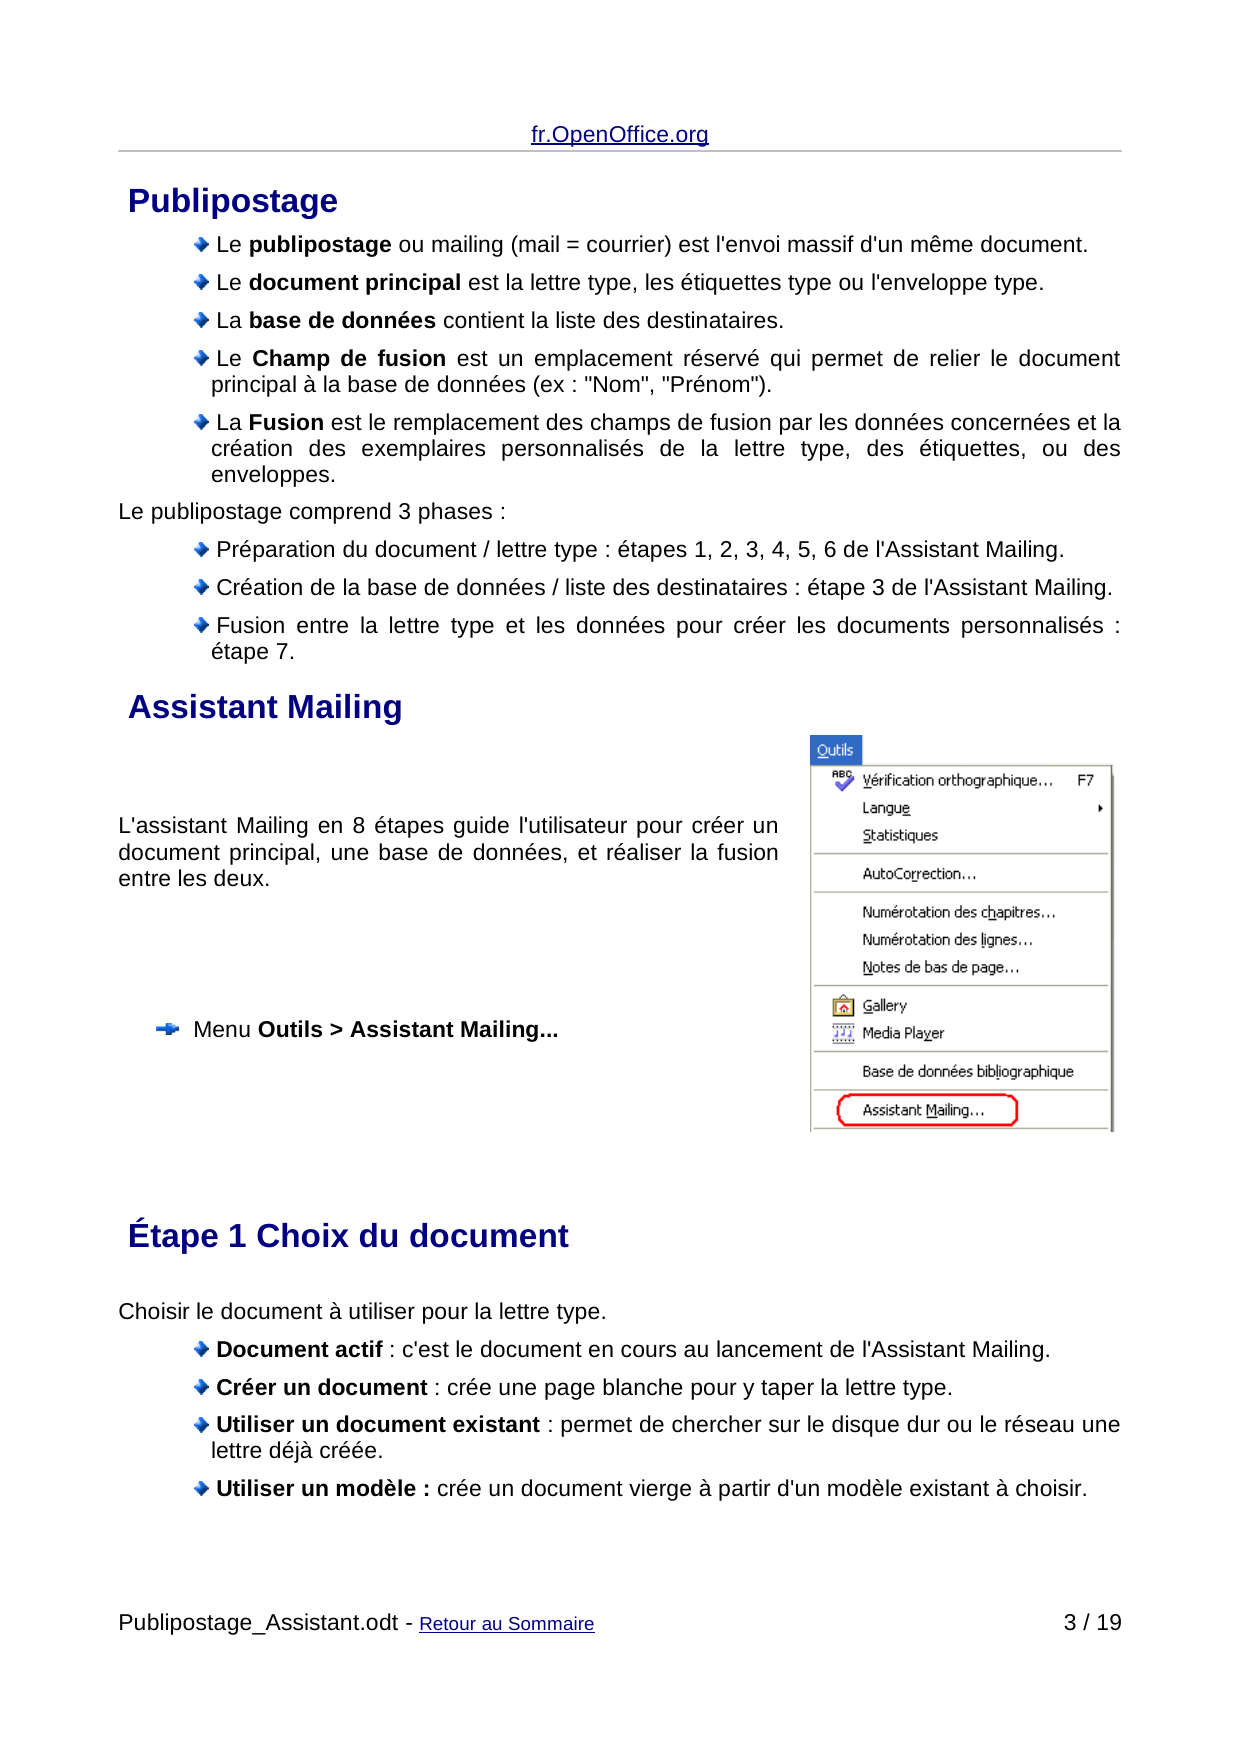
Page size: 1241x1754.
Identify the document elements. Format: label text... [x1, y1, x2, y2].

list Créer un document : crée une page blanche pour y taper la lettre type. [193, 1374, 1122, 1400]
list Préparation du document / lettre type : étapes 1, 2, 3, 4, 5, 6 de l'Assistant Mailing. [193, 537, 1122, 563]
picture [194, 542, 209, 557]
list La Fusion est le remplacement des champs de fusion par les données concernées et la création des exemplaires personnalisés de la lettre type, des étiquettes, ou des enveloppes. [193, 409, 1122, 487]
list Fusion entre la lettre type et les données pour créer les documents personnalisés : étape 7. [193, 612, 1122, 664]
picture [194, 237, 209, 252]
list Utiliser un modèle : crée un document vierge à partir d'un modèle existant à choisir. [193, 1476, 1122, 1502]
picture [194, 414, 209, 430]
list La base de données contient la liste des destinataires. [193, 307, 1122, 333]
picture [194, 617, 209, 633]
picture [194, 1417, 209, 1433]
list Création de la base de données / liste des destinataires : étape 3 de l'Assistant Mailing. [193, 574, 1122, 600]
subtitle Assistant Mailing [118, 688, 1122, 725]
text L'assistant Mailing en 8 étapes guide l'utilisateur pour créer un document principal, une base de données, et réaliser la fusion entre les deux. [118, 813, 810, 891]
text Le publipostage comprend 3 phases : [118, 499, 1122, 525]
list Document actif : c'est le document en cours au lancement de l'Assistant Mailing. [193, 1336, 1122, 1362]
subtitle Étape 1 Choix du document [118, 1217, 1122, 1254]
text Choisir le document à utiliser pour la lettre type. [118, 1298, 1122, 1324]
list Le publipostage ou mailing (mail = courrier) est l'envoi massif d'un même document. [193, 232, 1122, 258]
picture [194, 274, 209, 290]
picture [194, 350, 209, 366]
picture [194, 1341, 209, 1357]
picture [194, 1379, 209, 1395]
picture [194, 312, 209, 328]
picture [194, 1481, 209, 1496]
list Menu Outils > Assistant Mailing... [156, 1016, 810, 1042]
picture [810, 735, 1115, 1132]
picture [194, 579, 209, 595]
list Le document principal est la lettre type, les étiquettes type ou l'enveloppe type. [193, 269, 1122, 295]
list Le Champ de fusion est un emplacement réservé qui permet de relier le document principal à la base de données (ex : "Nom", "Prénom"). [193, 345, 1122, 397]
subtitle Publipostage [118, 182, 1122, 219]
picture [156, 1023, 179, 1035]
list Utiliser un document existant : permet de chercher sur le disque dur ou le réseau une lettre déjà créée. [193, 1412, 1122, 1464]
